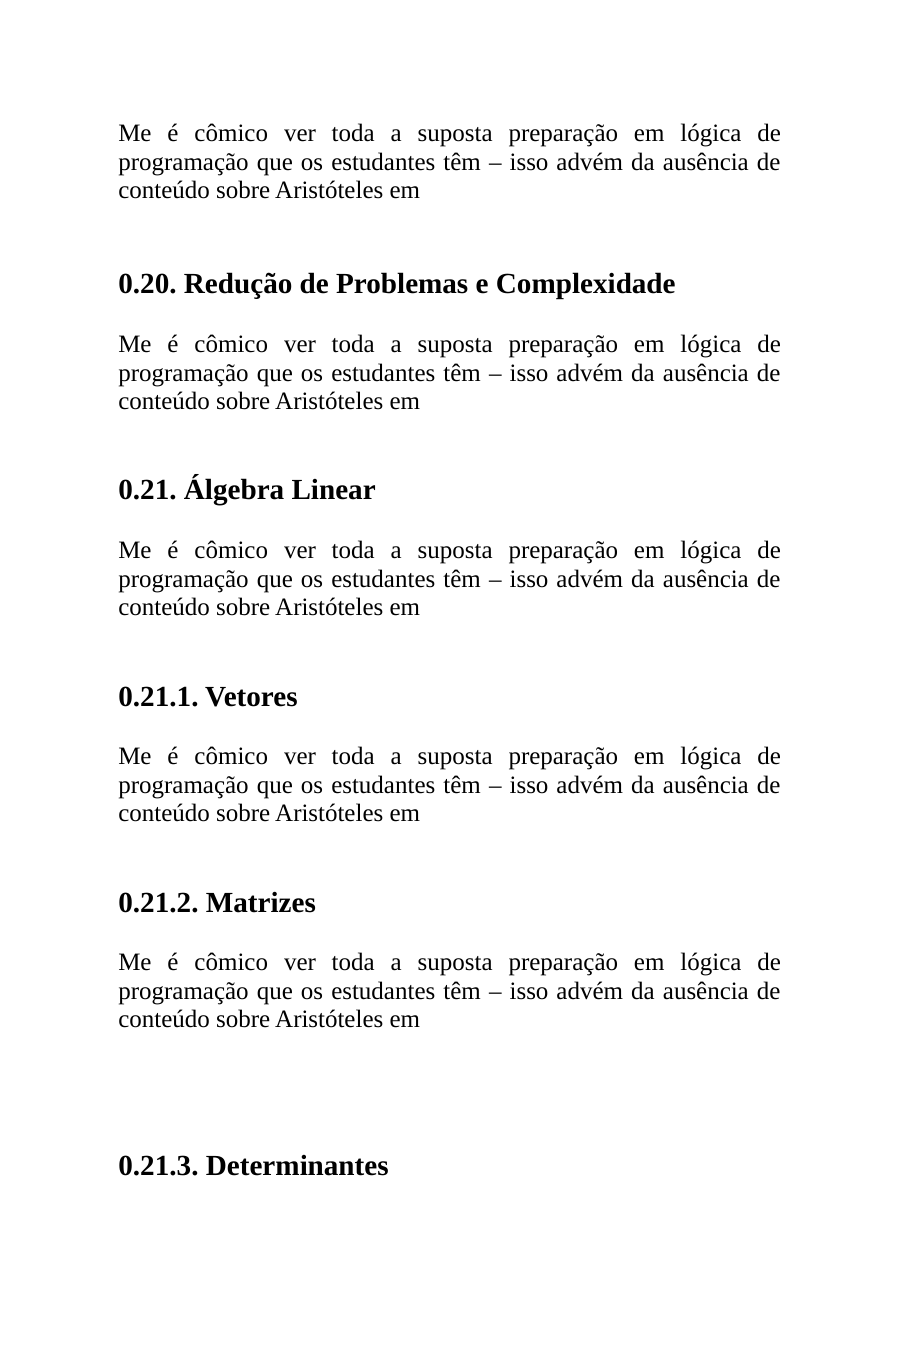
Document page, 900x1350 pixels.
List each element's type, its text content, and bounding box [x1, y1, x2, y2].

text 0.21.3. Determinantes [118, 1148, 782, 1182]
text Me é cômico ver toda a suposta preparação em lógica de programação que os estudantes têm – isso advém da ausência de conteúdo sobre Aristóteles em [118, 947, 782, 1033]
text 0.20. Redução de Problemas e Complexidade [118, 267, 782, 300]
text Me é cômico ver toda a suposta preparação em lógica de programação que os estudantes têm – isso advém da ausência de conteúdo sobre Aristóteles em [118, 329, 782, 415]
text 0.21.2. Matrizes [118, 885, 782, 918]
text Me é cômico ver toda a suposta preparação em lógica de programação que os estudantes têm – isso advém da ausência de conteúdo sobre Aristóteles em [118, 535, 782, 621]
text 0.21.1. Vetores [118, 679, 782, 712]
text Me é cômico ver toda a suposta preparação em lógica de programação que os estudantes têm – isso advém da ausência de conteúdo sobre Aristóteles em [118, 118, 782, 204]
text 0.21. Álgebra Linear [118, 473, 782, 506]
text Me é cômico ver toda a suposta preparação em lógica de programação que os estudantes têm – isso advém da ausência de conteúdo sobre Aristóteles em [118, 741, 782, 827]
